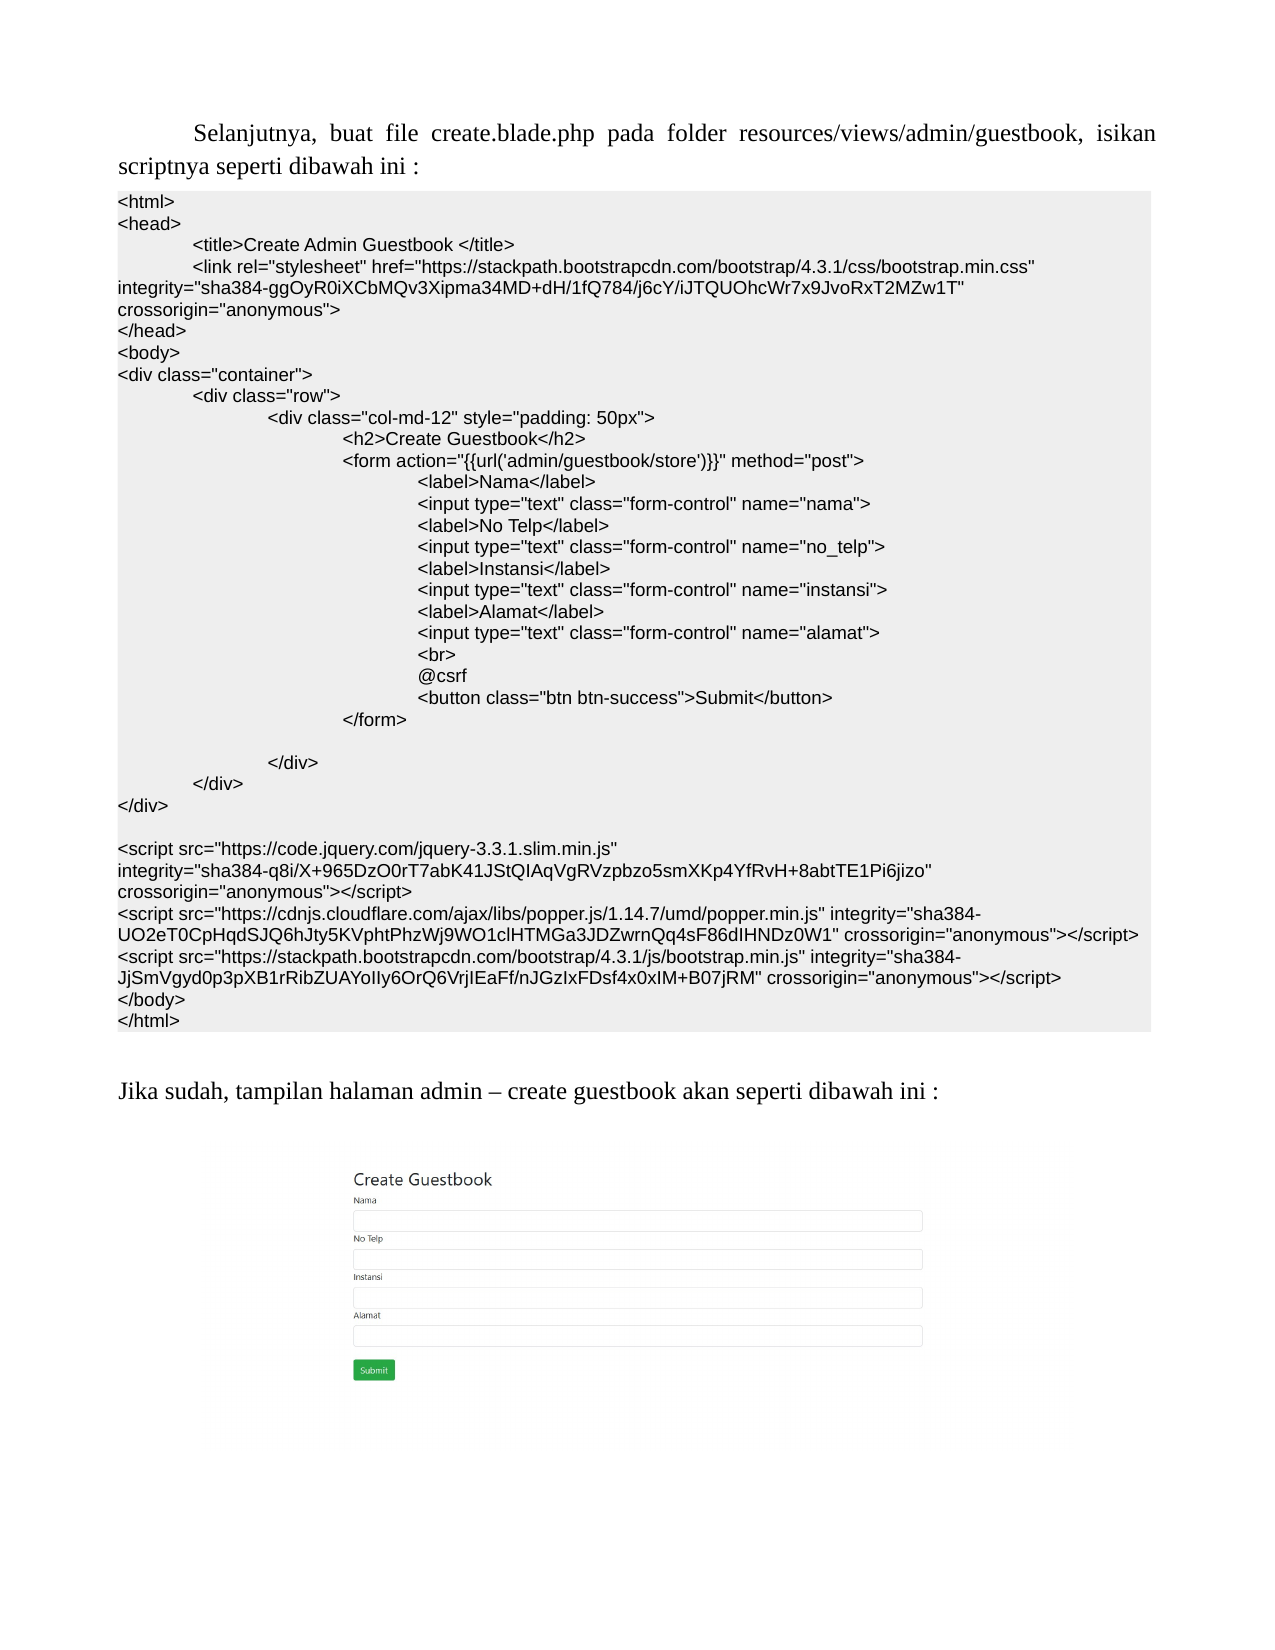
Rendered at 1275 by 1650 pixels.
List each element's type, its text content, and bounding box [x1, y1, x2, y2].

picture [200, 1141, 1075, 1451]
text Selanjutnya, buat file create.blade.php pada folder resources/views/admin/guestbook, isikan scriptnya seperti dibawah ini : [118, 118, 1157, 180]
text Jika sudah, tampilan halaman admin – create guestbook akan seperti dibawah ini : [118, 1076, 1157, 1104]
